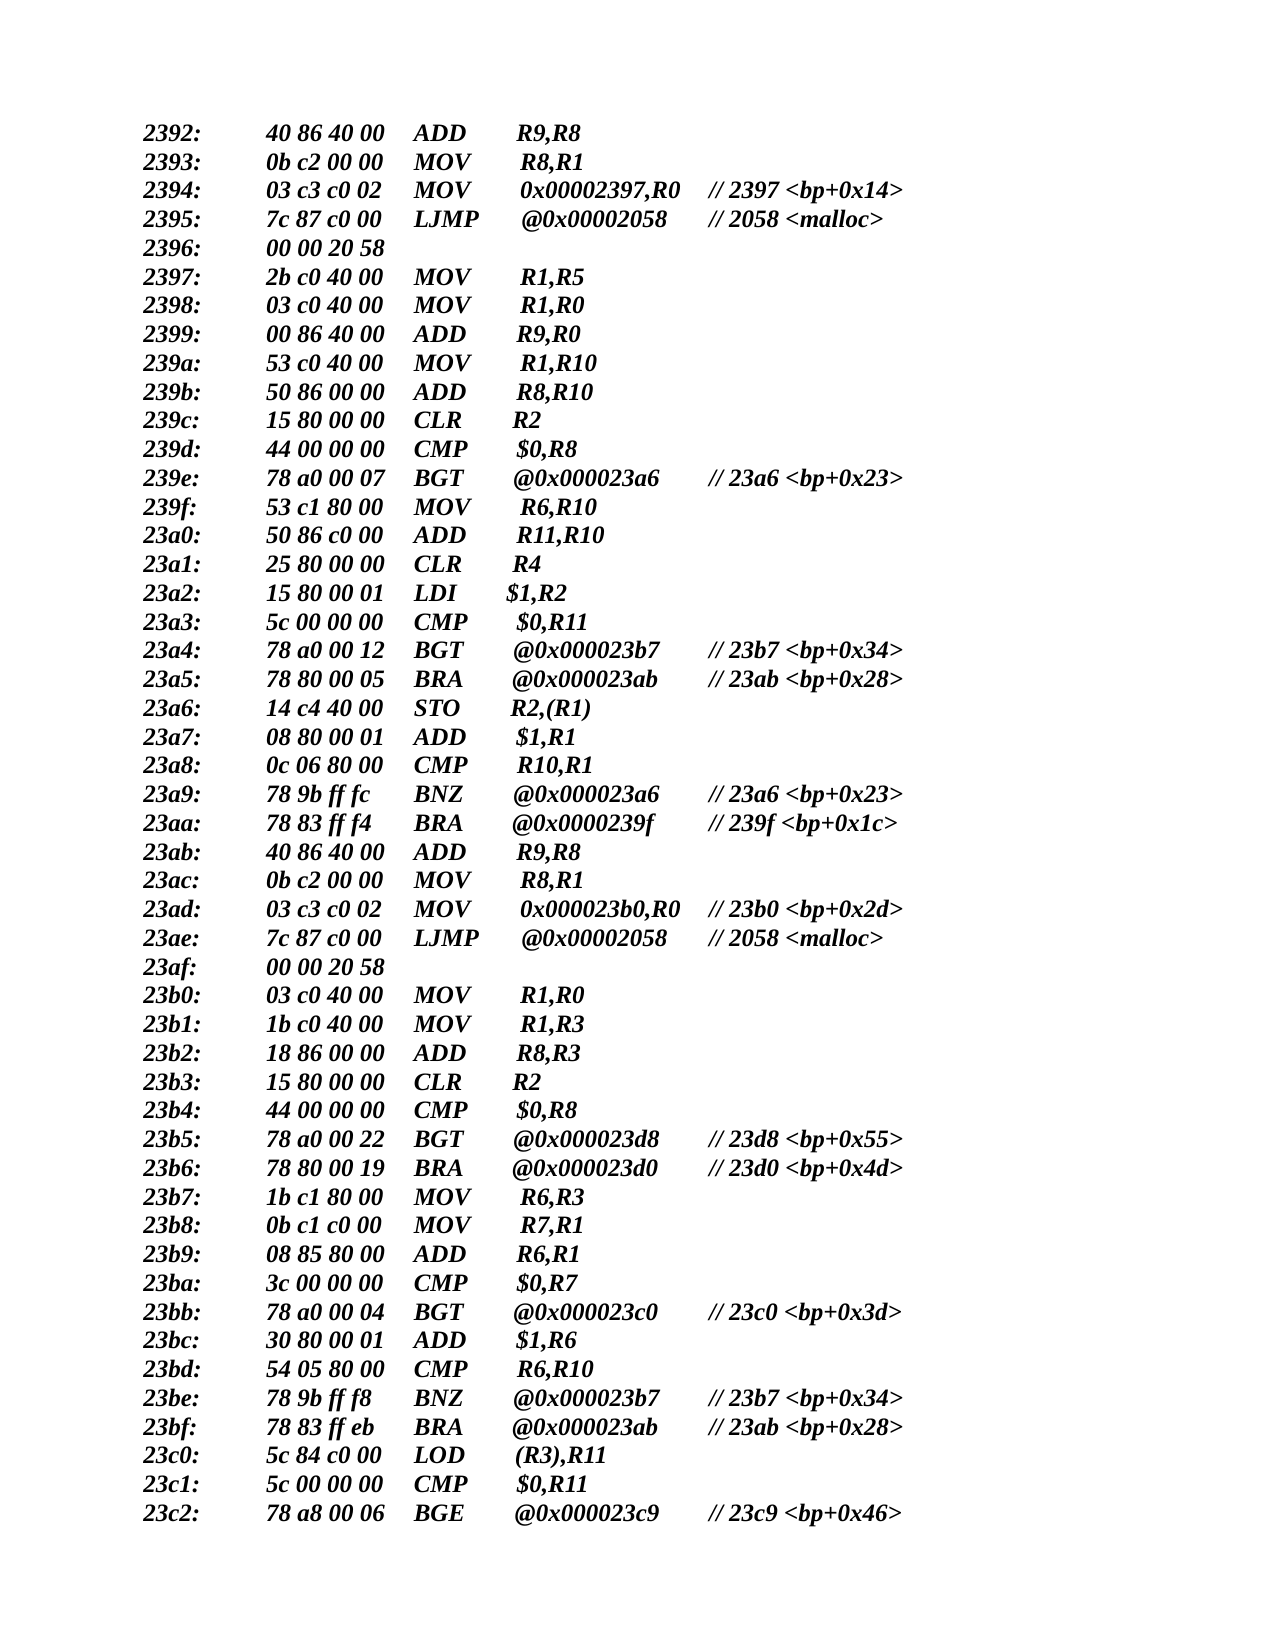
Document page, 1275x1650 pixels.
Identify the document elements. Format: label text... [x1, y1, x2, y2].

text 2395: 7c 87 c0 00 LJMP @0x00002058 // 2058 <malloc> [118, 204, 1157, 233]
text 23c2: 78 a8 00 06 BGE @0x000023c9 // 23c9 <bp+0x46> [118, 1498, 1157, 1527]
text 23a7: 08 80 00 01 ADD $1,R1 [118, 722, 1157, 751]
text 23ac: 0b c2 00 00 MOV R8,R1 [118, 866, 1157, 894]
text 23bf: 78 83 ff eb BRA @0x000023ab // 23ab <bp+0x28> [118, 1412, 1157, 1441]
text 239a: 53 c0 40 00 MOV R1,R10 [118, 348, 1157, 377]
text 23a5: 78 80 00 05 BRA @0x000023ab // 23ab <bp+0x28> [118, 664, 1157, 693]
text 2398: 03 c0 40 00 MOV R1,R0 [118, 291, 1157, 319]
text 2393: 0b c2 00 00 MOV R8,R1 [118, 147, 1157, 176]
text 2394: 03 c3 c0 02 MOV 0x00002397,R0 // 2397 <bp+0x14> [118, 176, 1157, 204]
text 23b0: 03 c0 40 00 MOV R1,R0 [118, 981, 1157, 1009]
text 239d: 44 00 00 00 CMP $0,R8 [118, 434, 1157, 463]
text 23b9: 08 85 80 00 ADD R6,R1 [118, 1239, 1157, 1268]
text 2399: 00 86 40 00 ADD R9,R0 [118, 319, 1157, 348]
text 23a0: 50 86 c0 00 ADD R11,R10 [118, 521, 1157, 549]
text 23a9: 78 9b ff fc BNZ @0x000023a6 // 23a6 <bp+0x23> [118, 779, 1157, 808]
text 23af: 00 00 20 58 [118, 952, 1157, 981]
text 23c1: 5c 00 00 00 CMP $0,R11 [118, 1469, 1157, 1498]
text 23b2: 18 86 00 00 ADD R8,R3 [118, 1038, 1157, 1067]
text 23b4: 44 00 00 00 CMP $0,R8 [118, 1096, 1157, 1124]
text 23a8: 0c 06 80 00 CMP R10,R1 [118, 751, 1157, 779]
text 23be: 78 9b ff f8 BNZ @0x000023b7 // 23b7 <bp+0x34> [118, 1383, 1157, 1412]
text 2392: 40 86 40 00 ADD R9,R8 [118, 118, 1157, 147]
text 2396: 00 00 20 58 [118, 233, 1157, 262]
text 23a1: 25 80 00 00 CLR R4 [118, 549, 1157, 578]
text 23b6: 78 80 00 19 BRA @0x000023d0 // 23d0 <bp+0x4d> [118, 1153, 1157, 1182]
text 23ab: 40 86 40 00 ADD R9,R8 [118, 837, 1157, 866]
text 23bd: 54 05 80 00 CMP R6,R10 [118, 1354, 1157, 1383]
text 23c0: 5c 84 c0 00 LOD (R3),R11 [118, 1441, 1157, 1469]
text 239e: 78 a0 00 07 BGT @0x000023a6 // 23a6 <bp+0x23> [118, 463, 1157, 492]
text 239b: 50 86 00 00 ADD R8,R10 [118, 377, 1157, 406]
text 23b7: 1b c1 80 00 MOV R6,R3 [118, 1182, 1157, 1211]
text 23a6: 14 c4 40 00 STO R2,(R1) [118, 693, 1157, 722]
text 23aa: 78 83 ff f4 BRA @0x0000239f // 239f <bp+0x1c> [118, 808, 1157, 837]
text 23b3: 15 80 00 00 CLR R2 [118, 1067, 1157, 1096]
text 23a4: 78 a0 00 12 BGT @0x000023b7 // 23b7 <bp+0x34> [118, 636, 1157, 664]
text 23bb: 78 a0 00 04 BGT @0x000023c0 // 23c0 <bp+0x3d> [118, 1297, 1157, 1326]
text 239f: 53 c1 80 00 MOV R6,R10 [118, 492, 1157, 521]
text 23b8: 0b c1 c0 00 MOV R7,R1 [118, 1211, 1157, 1239]
text 23ba: 3c 00 00 00 CMP $0,R7 [118, 1268, 1157, 1297]
text 239c: 15 80 00 00 CLR R2 [118, 406, 1157, 434]
text 23bc: 30 80 00 01 ADD $1,R6 [118, 1326, 1157, 1354]
text 23b5: 78 a0 00 22 BGT @0x000023d8 // 23d8 <bp+0x55> [118, 1124, 1157, 1153]
text 23b1: 1b c0 40 00 MOV R1,R3 [118, 1009, 1157, 1038]
text 23a3: 5c 00 00 00 CMP $0,R11 [118, 607, 1157, 636]
text 23ae: 7c 87 c0 00 LJMP @0x00002058 // 2058 <malloc> [118, 923, 1157, 952]
text 2397: 2b c0 40 00 MOV R1,R5 [118, 262, 1157, 291]
text 23a2: 15 80 00 01 LDI $1,R2 [118, 578, 1157, 607]
text 23ad: 03 c3 c0 02 MOV 0x000023b0,R0 // 23b0 <bp+0x2d> [118, 894, 1157, 923]
